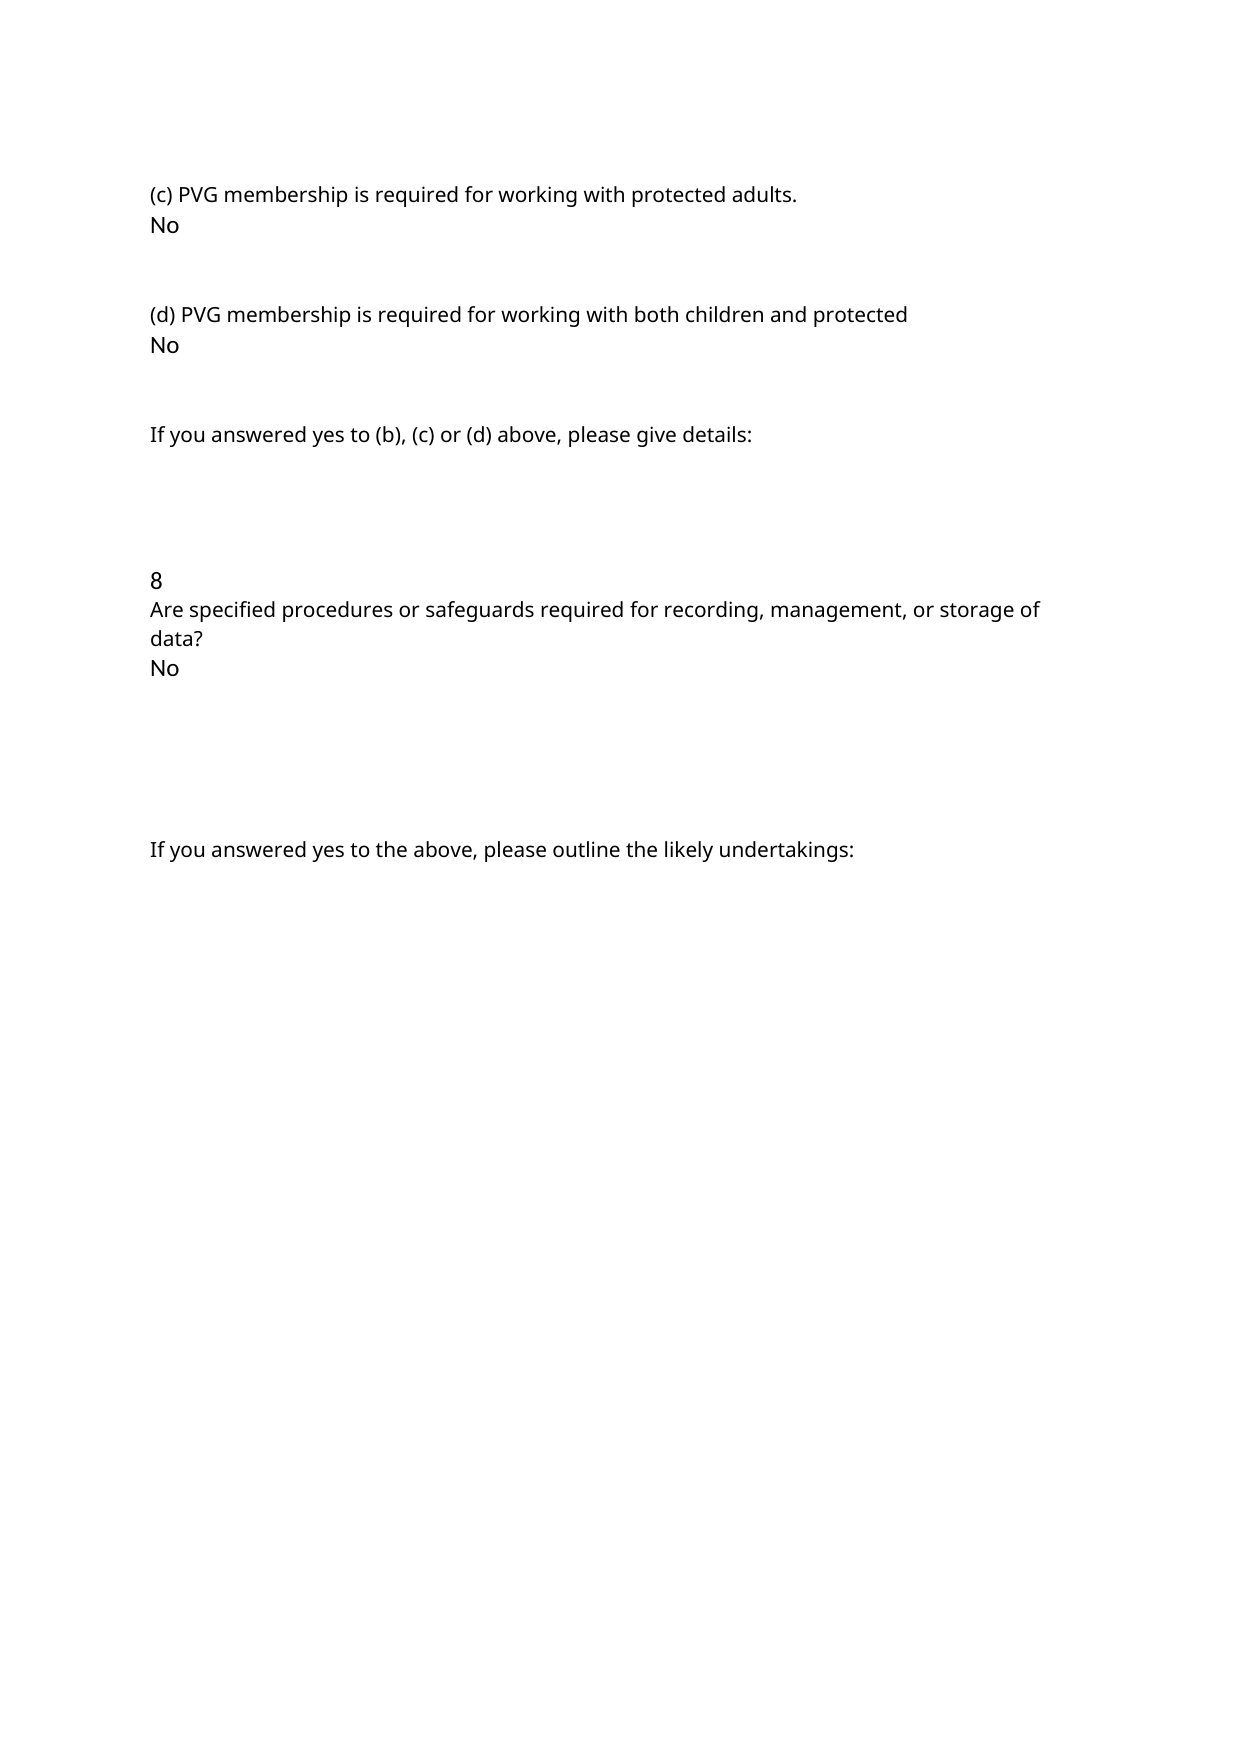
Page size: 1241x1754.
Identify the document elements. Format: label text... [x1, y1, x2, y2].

text (d) PVG membership is required for working with both children and protected [150, 301, 1090, 329]
text No [150, 209, 1090, 239]
text 8 [150, 565, 1090, 595]
text (c) PVG membership is required for working with protected adults. [150, 181, 1090, 209]
text Are specified procedures or safeguards required for recording, management, or storage of data? [150, 595, 1090, 652]
text If you answered yes to (b), (c) or (d) above, please give details: [150, 421, 1090, 449]
text No [150, 652, 1090, 683]
text No [150, 329, 1090, 359]
text If you answered yes to the above, please outline the likely undertakings: [150, 835, 1090, 864]
